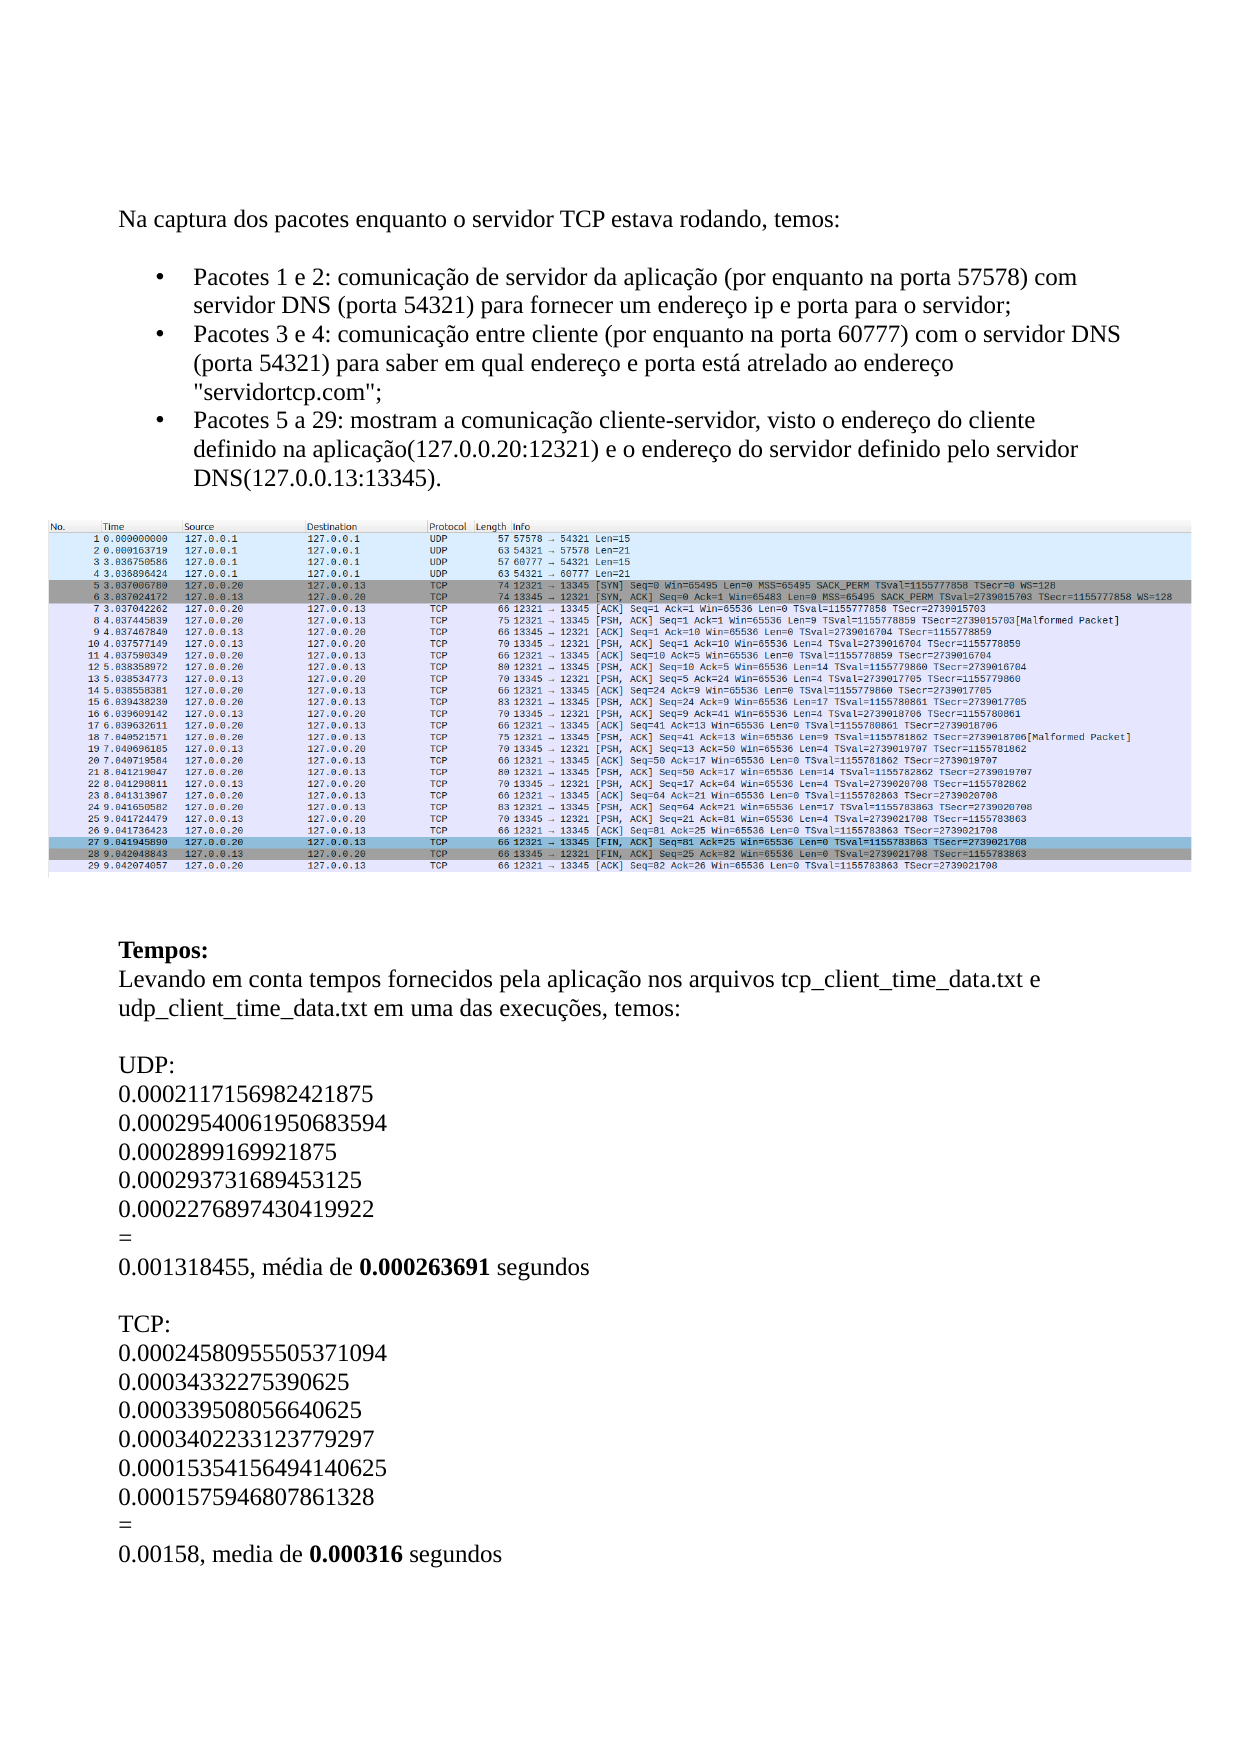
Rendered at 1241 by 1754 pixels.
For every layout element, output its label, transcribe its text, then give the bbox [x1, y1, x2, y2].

text 0.001318455, média de 0.000263691 segundos [118, 1252, 1122, 1280]
text 0.0003402233123779297 [118, 1424, 1122, 1453]
text 0.000339508056640625 [118, 1395, 1122, 1424]
list Pacotes 1 e 2: comunicação de servidor da aplicação (por enquanto na porta 57578) com servidor DNS (porta 54321) para fornecer um endereço ip e porta para o servidor; [156, 262, 1122, 319]
text = [118, 1510, 1122, 1539]
text 0.0002899169921875 [118, 1137, 1122, 1165]
text 0.0002117156982421875 [118, 1079, 1122, 1108]
text 0.000293731689453125 [118, 1165, 1122, 1194]
text = [118, 1223, 1122, 1252]
text 0.00029540061950683594 [118, 1108, 1122, 1137]
text UDP: [118, 1050, 1122, 1079]
text Tempos: [118, 935, 1122, 964]
text 0.0001575946807861328 [118, 1482, 1122, 1510]
list Pacotes 3 e 4: comunicação entre cliente (por enquanto na porta 60777) com o servidor DNS (porta 54321) para saber em qual endereço e porta está atrelado ao endereço "servidortcp.com"; [156, 319, 1122, 406]
text 0.00024580955505371094 [118, 1338, 1122, 1367]
text 0.0002276897430419922 [118, 1194, 1122, 1223]
text 0.00034332275390625 [118, 1367, 1122, 1395]
picture [48, 520, 1192, 878]
list Pacotes 5 a 29: mostram a comunicação cliente-servidor, visto o endereço do cliente definido na aplicação(127.0.0.20:12321) e o endereço do servidor definido pelo servidor DNS(127.0.0.13:13345). [156, 406, 1122, 492]
text 0.00158, media de 0.000316 segundos [118, 1539, 1122, 1568]
text Levando em conta tempos fornecidos pela aplicação nos arquivos tcp_client_time_data.txt e udp_client_time_data.txt em uma das execuções, temos: [118, 964, 1122, 1022]
text 0.00015354156494140625 [118, 1453, 1122, 1482]
text Na captura dos pacotes enquanto o servidor TCP estava rodando, temos: [118, 204, 1122, 233]
text TCP: [118, 1309, 1122, 1338]
